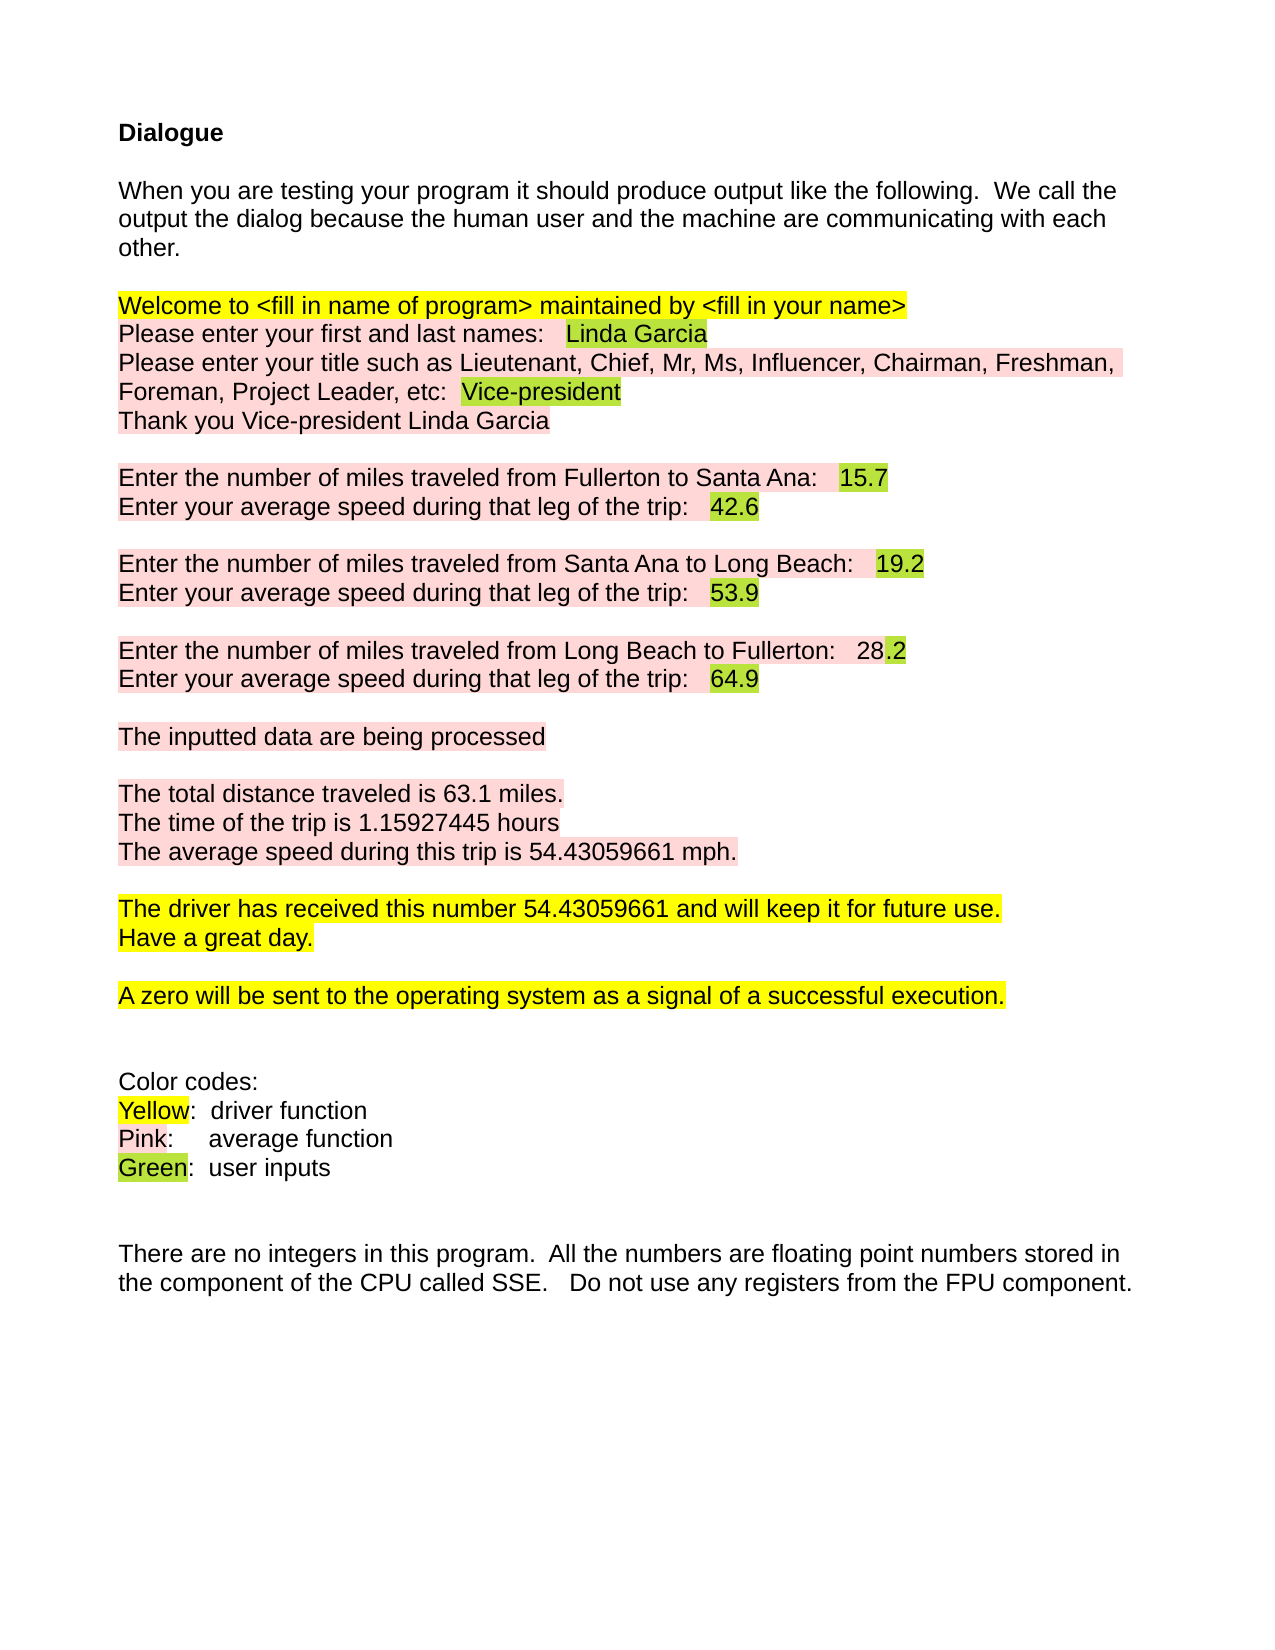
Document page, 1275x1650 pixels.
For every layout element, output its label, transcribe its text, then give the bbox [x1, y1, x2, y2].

text Please enter your first and last names: Linda Garcia [118, 319, 1157, 348]
text Enter your average speed during that leg of the trip: 64.9 [118, 664, 1157, 693]
text Enter your average speed during that leg of the trip: 42.6 [118, 492, 1157, 521]
text Have a great day. [118, 923, 1157, 952]
text Green: user inputs [118, 1153, 1157, 1182]
text The inputted data are being processed [118, 722, 1157, 751]
text Welcome to <fill in name of program> maintained by <fill in your name> [118, 291, 1157, 319]
text Color codes: [118, 1067, 1157, 1096]
text Thank you Vice-president Linda Garcia [118, 406, 1157, 434]
text The time of the trip is 1.15927445 hours [118, 808, 1157, 837]
text Yellow: driver function [118, 1096, 1157, 1124]
text Enter the number of miles traveled from Long Beach to Fullerton: 28.2 [118, 636, 1157, 664]
text The average speed during this trip is 54.43059661 mph. [118, 837, 1157, 866]
text Enter the number of miles traveled from Fullerton to Santa Ana: 15.7 [118, 463, 1157, 492]
text Enter the number of miles traveled from Santa Ana to Long Beach: 19.2 [118, 549, 1157, 578]
text Pink: average function [118, 1124, 1157, 1153]
text There are no integers in this program. All the numbers are floating point numbers stored in the component of the CPU called SSE. Do not use any registers from the FPU component. [118, 1239, 1157, 1297]
text The driver has received this number 54.43059661 and will keep it for future use. [118, 894, 1157, 923]
text The total distance traveled is 63.1 miles. [118, 779, 1157, 808]
text Dialogue [118, 118, 1157, 147]
text When you are testing your program it should produce output like the following. We call the output the dialog because the human user and the machine are communicating with each other. [118, 176, 1157, 262]
text A zero will be sent to the operating system as a signal of a successful execution. [118, 981, 1157, 1009]
text Enter your average speed during that leg of the trip: 53.9 [118, 578, 1157, 607]
text Please enter your title such as Lieutenant, Chief, Mr, Ms, Influencer, Chairman, Freshman, Foreman, Project Leader, etc: Vice-president [118, 348, 1157, 406]
